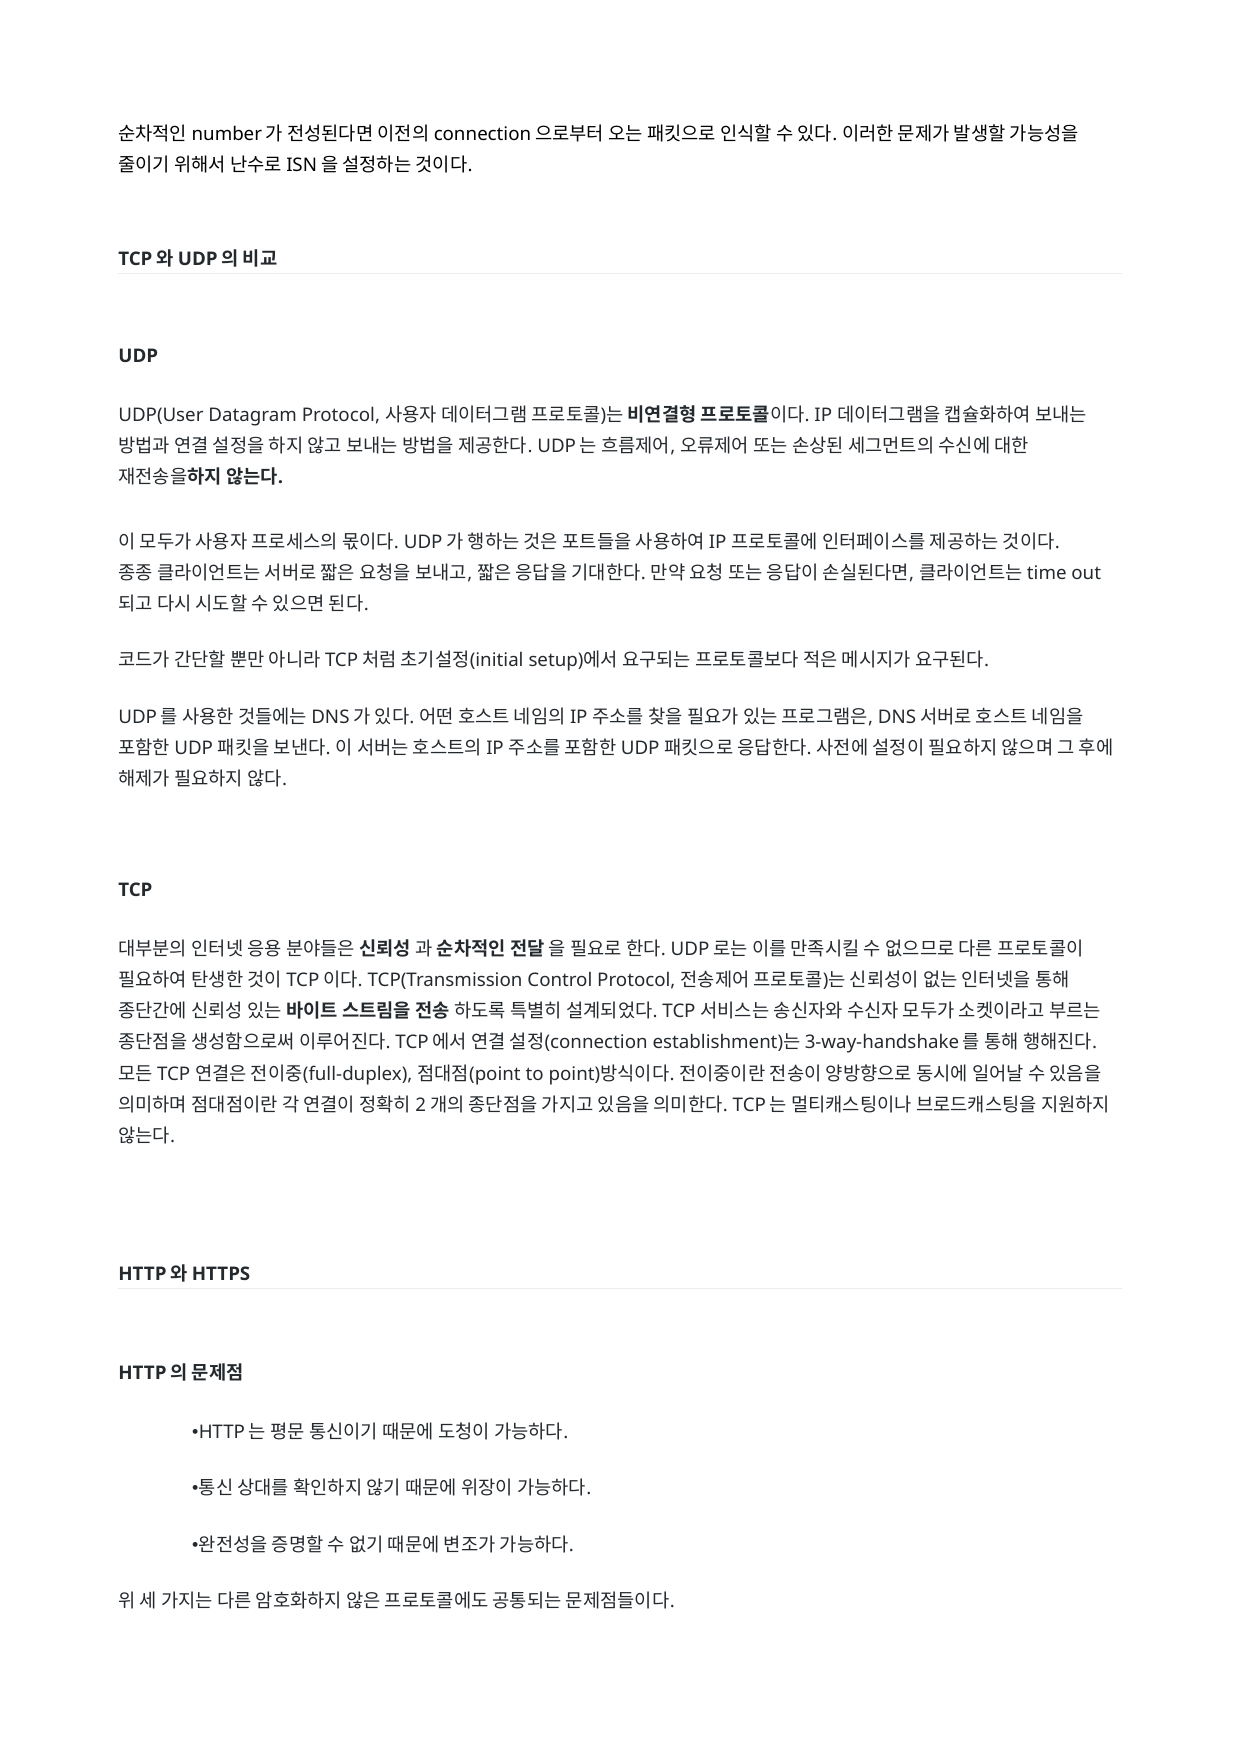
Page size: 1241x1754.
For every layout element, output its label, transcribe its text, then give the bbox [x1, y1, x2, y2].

subtitle HTTP와 HTTPS [118, 1258, 1122, 1288]
text 코드가 간단할 뿐만 아니라 TCP처럼 초기설정(initial setup)에서 요구되는 프로토콜보다 적은 메시지가 요구된다. [118, 645, 1122, 672]
list HTTP는 평문 통신이기 때문에 도청이 가능하다. [118, 1417, 1122, 1444]
text 이 모두가 사용자 프로세스의 몫이다. UDP가 행하는 것은 포트들을 사용하여 IP 프로토콜에 인터페이스를 제공하는 것이다. [118, 526, 1122, 553]
text 위 세 가지는 다른 암호화하지 않은 프로토콜에도 공통되는 문제점들이다. [118, 1586, 1122, 1613]
text 모든 TCP 연결은 전이중(full-duplex), 점대점(point to point)방식이다. 전이중이란 전송이 양방향으로 동시에 일어날 수 있음을 의미하며 점대점이란 각 연결이 정확히 2개의 종단점을 가지고 있음을 의미한다. TCP는 멀티캐스팅이나 브로드캐스팅을 지원하지 않는다. [118, 1058, 1122, 1148]
subtitle TCP [118, 876, 1122, 902]
subtitle UDP [118, 343, 1122, 368]
list 통신 상대를 확인하지 않기 때문에 위장이 가능하다. [118, 1473, 1122, 1500]
text 순차적인 number가 전성된다면 이전의 connection으로부터 오는 패킷으로 인식할 수 있다. 이러한 문제가 발생할 가능성을 줄이기 위해서 난수로 ISN을 설정하는 것이다. [118, 118, 1122, 177]
text UDP(User Datagram Protocol, 사용자 데이터그램 프로토콜)는 비연결형 프로토콜이다. IP 데이터그램을 캡슐화하여 보내는 방법과 연결 설정을 하지 않고 보내는 방법을 제공한다. UDP는 흐름제어, 오류제어 또는 손상된 세그먼트의 수신에 대한 재전송을하지 않는다. [118, 399, 1122, 489]
list 완전성을 증명할 수 없기 때문에 변조가 가능하다. [118, 1529, 1122, 1556]
subtitle TCP와 UDP의 비교 [118, 243, 1122, 273]
text 대부분의 인터넷 응용 분야들은 신뢰성 과 순차적인 전달 을 필요로 한다. UDP로는 이를 만족시킬 수 없으므로 다른 프로토콜이 필요하여 탄생한 것이 TCP이다. TCP(Transmission Control Protocol, 전송제어 프로토콜)는 신뢰성이 없는 인터넷을 통해 종단간에 신뢰성 있는 바이트 스트림을 전송 하도록 특별히 설계되었다. TCP 서비스는 송신자와 수신자 모두가 소켓이라고 부르는 종단점을 생성함으로써 이루어진다. TCP에서 연결 설정(connection establishment)는 3-way-handshake를 통해 행해진다. [118, 933, 1122, 1054]
text 종종 클라이언트는 서버로 짧은 요청을 보내고, 짧은 응답을 기대한다. 만약 요청 또는 응답이 손실된다면, 클라이언트는 time out되고 다시 시도할 수 있으면 된다. [118, 557, 1122, 616]
text UDP를 사용한 것들에는 DNS가 있다. 어떤 호스트 네임의 IP 주소를 찾을 필요가 있는 프로그램은, DNS서버로 호스트 네임을 포함한 UDP 패킷을 보낸다. 이 서버는 호스트의 IP 주소를 포함한 UDP 패킷으로 응답한다. 사전에 설정이 필요하지 않으며 그 후에 해제가 필요하지 않다. [118, 701, 1122, 791]
subtitle HTTP의 문제점 [118, 1358, 1122, 1385]
